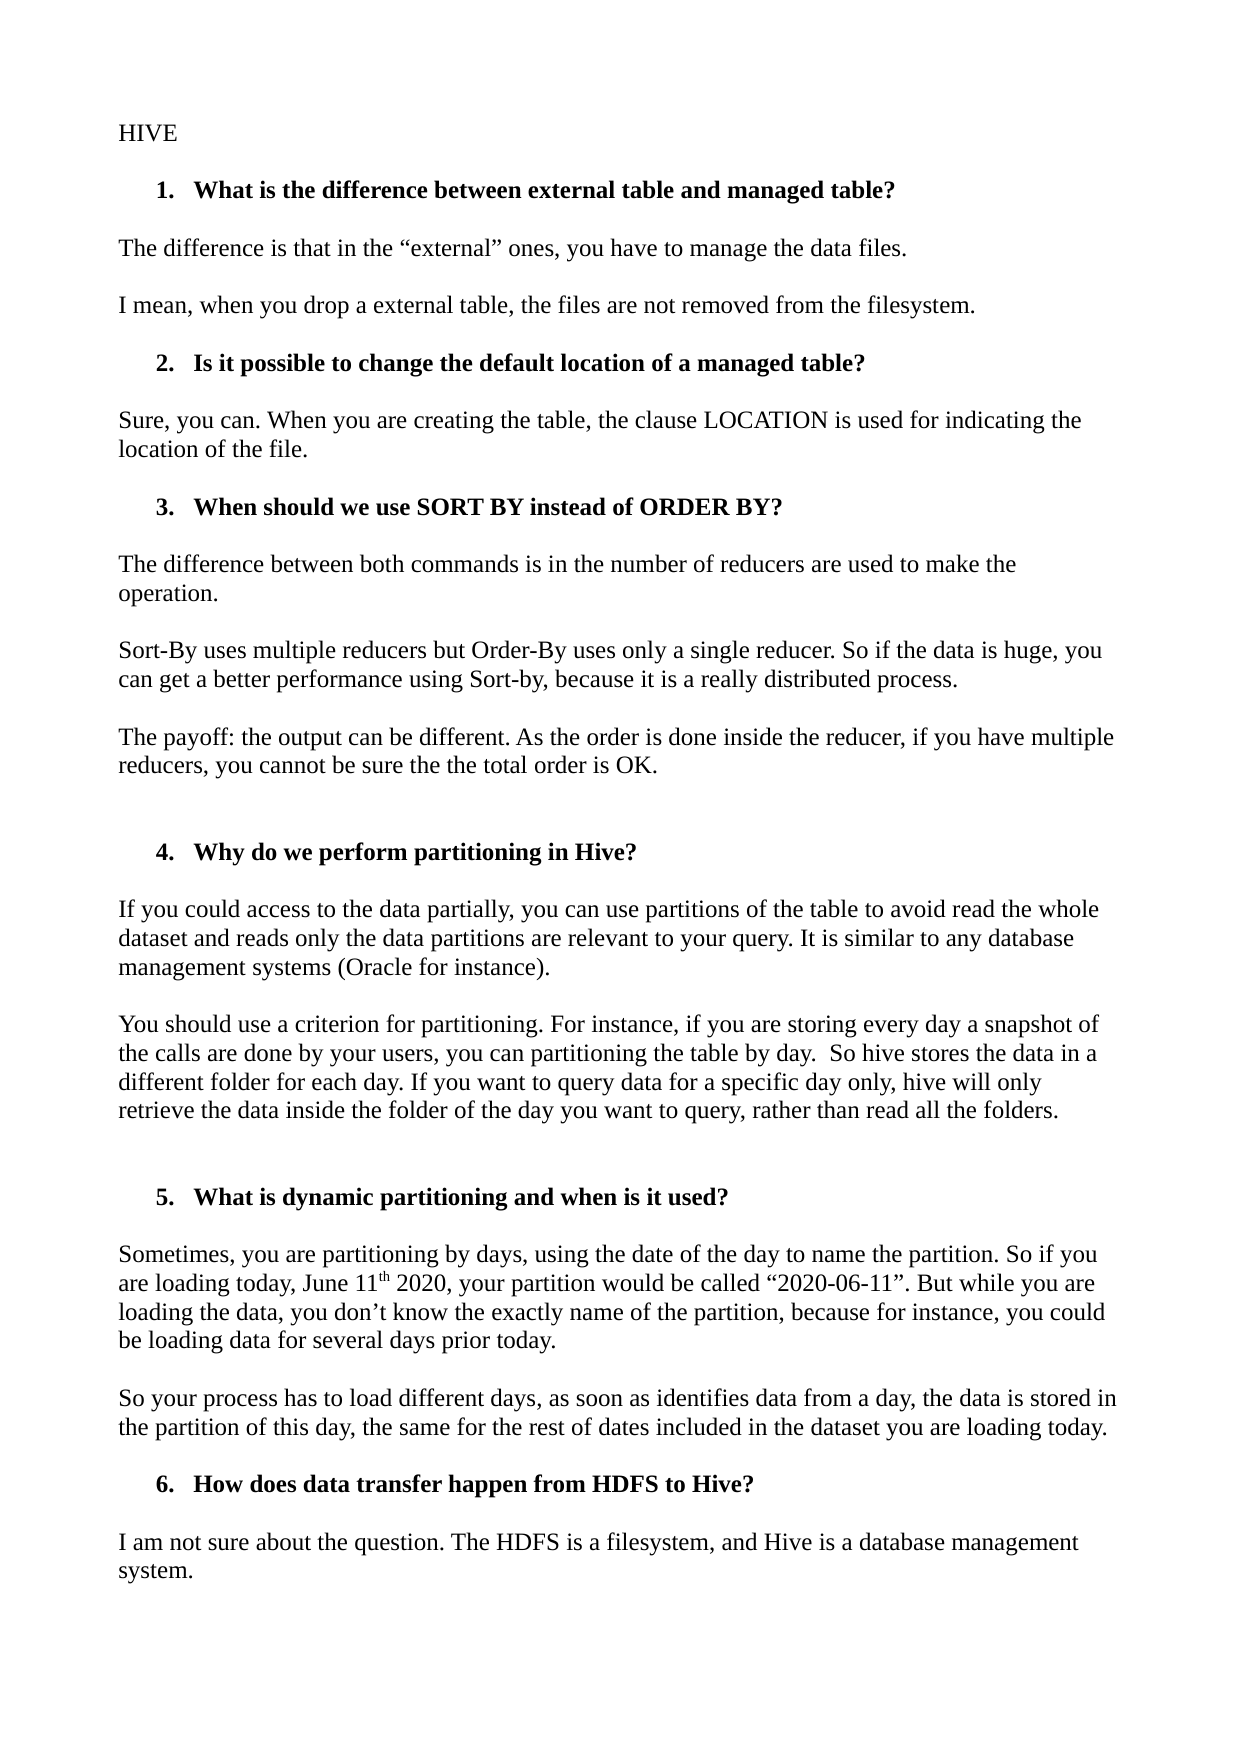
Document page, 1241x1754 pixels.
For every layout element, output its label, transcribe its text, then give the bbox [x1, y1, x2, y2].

text If you could access to the data partially, you can use partitions of the table to avoid read the whole dataset and reads only the data partitions are relevant to your query. It is similar to any database management systems (Oracle for instance). [118, 894, 1122, 981]
text The payoff: the output can be different. As the order is done inside the reducer, if you have multiple reducers, you cannot be sure the the total order is OK. [118, 722, 1122, 779]
list How does data transfer happen from HDFS to Hive? [156, 1469, 1122, 1498]
text I mean, when you drop a external table, the files are not removed from the filesystem. [118, 291, 1122, 319]
text Sometimes, you are partitioning by days, using the date of the day to name the partition. So if you are loading today, June 11th 2020, your partition would be called “2020-06-11”. But while you are loading the data, you don’t know the exactly name of the partition, because for instance, you could be loading data for several days prior today. [118, 1239, 1122, 1354]
list Why do we perform partitioning in Hive? [156, 837, 1122, 866]
list When should we use SORT BY instead of ORDER BY? [156, 492, 1122, 521]
text So your process has to load different days, as soon as identifies data from a day, the data is stored in the partition of this day, the same for the rest of dates included in the dataset you are loading today. [118, 1383, 1122, 1441]
text The difference between both commands is in the number of reducers are used to make the operation. [118, 549, 1122, 607]
text Sort-By uses multiple reducers but Order-By uses only a single reducer. So if the data is huge, you can get a better performance using Sort-by, because it is a really distributed process. [118, 636, 1122, 693]
text HIVE [118, 118, 1122, 147]
text You should use a criterion for partitioning. For instance, if you are storing every day a snapshot of the calls are done by your users, you can partitioning the table by day. So hive stores the data in a different folder for each day. If you want to query data for a specific day only, hive will only retrieve the data inside the folder of the day you want to query, rather than read all the folders. [118, 1009, 1122, 1124]
text The difference is that in the “external” ones, you have to manage the data files. [118, 233, 1122, 262]
list What is the difference between external table and managed table? [156, 176, 1122, 204]
text Sure, you can. When you are creating the table, the clause LOCATION is used for indicating the location of the file. [118, 406, 1122, 463]
list Is it possible to change the default location of a managed table? [156, 348, 1122, 377]
text I am not sure about the question. The HDFS is a filesystem, and Hive is a database management system. [118, 1527, 1122, 1584]
list What is dynamic partitioning and when is it used? [156, 1182, 1122, 1211]
